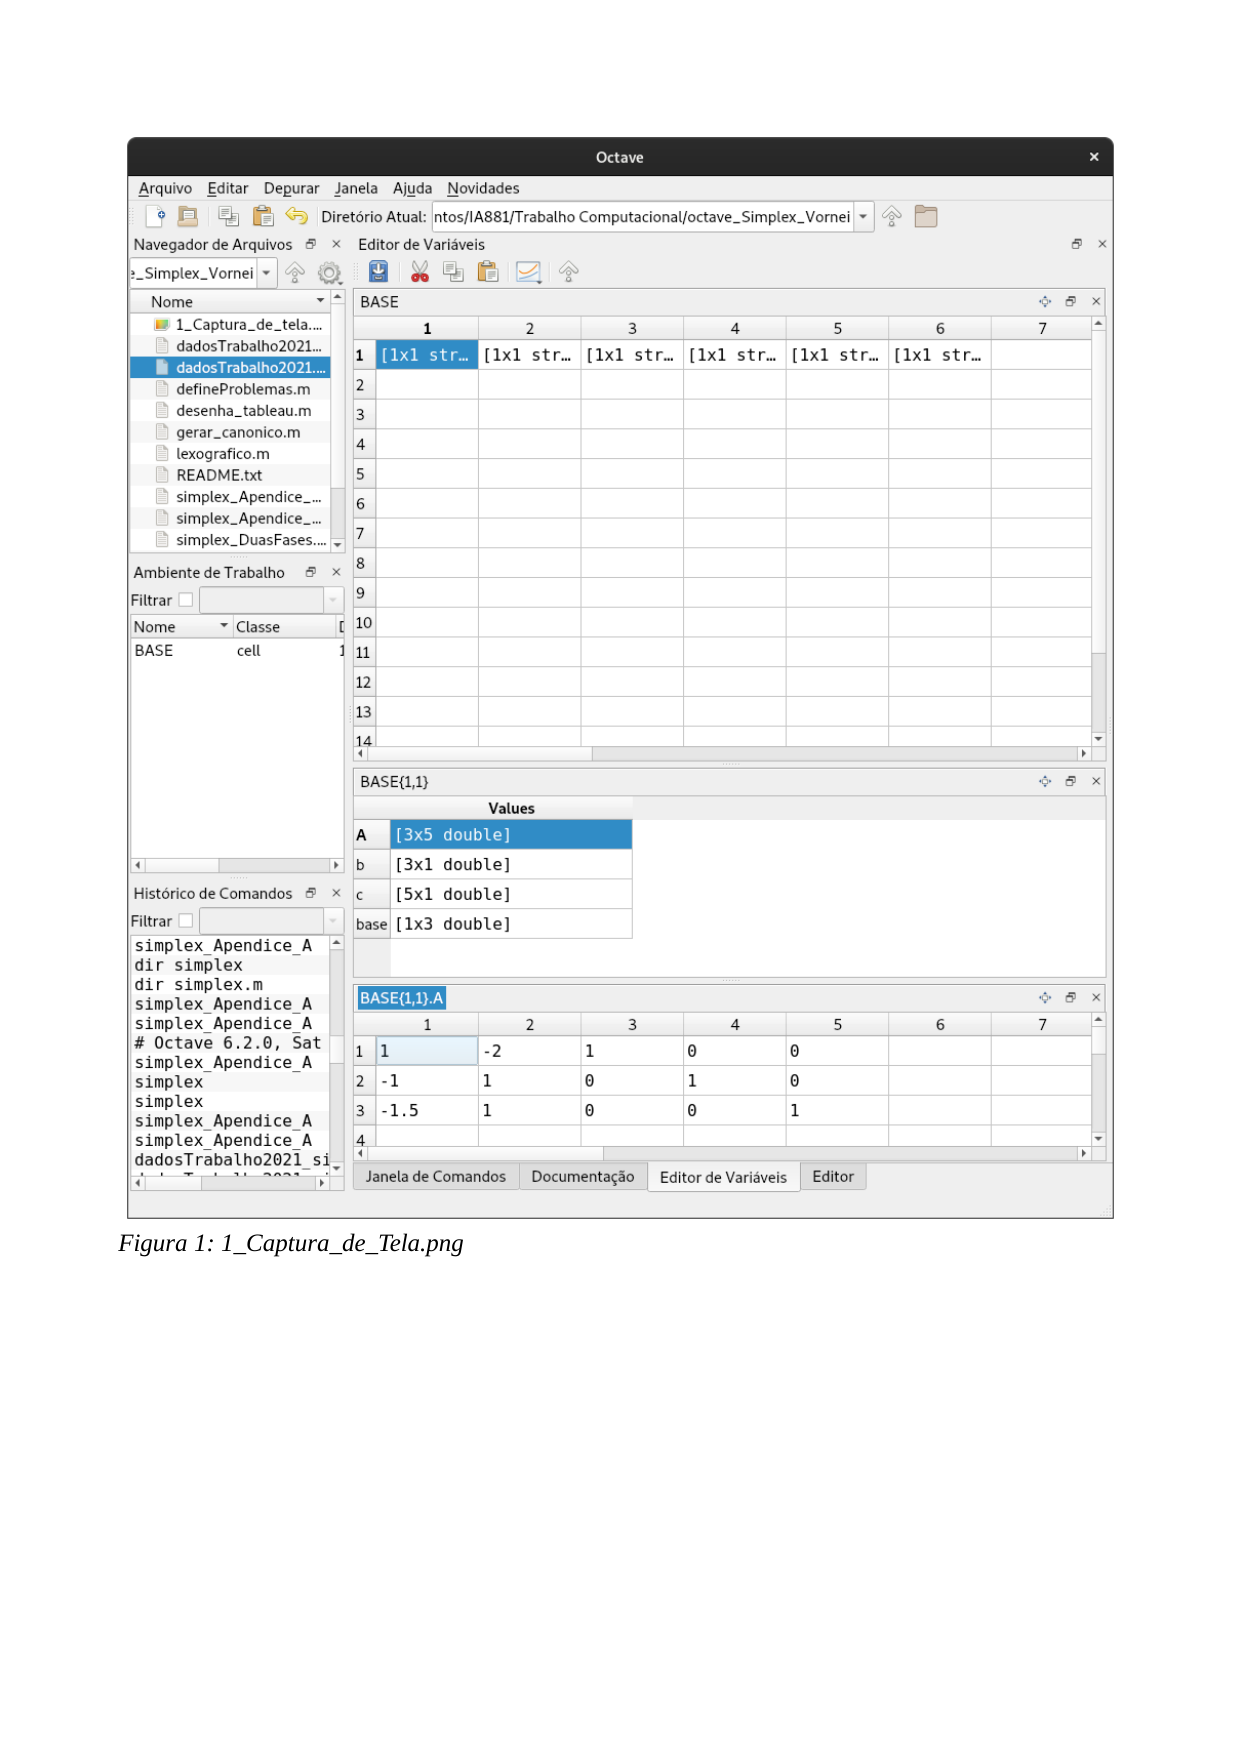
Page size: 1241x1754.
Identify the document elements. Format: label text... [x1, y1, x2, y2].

text Figura 1: 1_Captura_de_Tela.png [118, 1228, 1122, 1256]
picture [118, 130, 1123, 1228]
